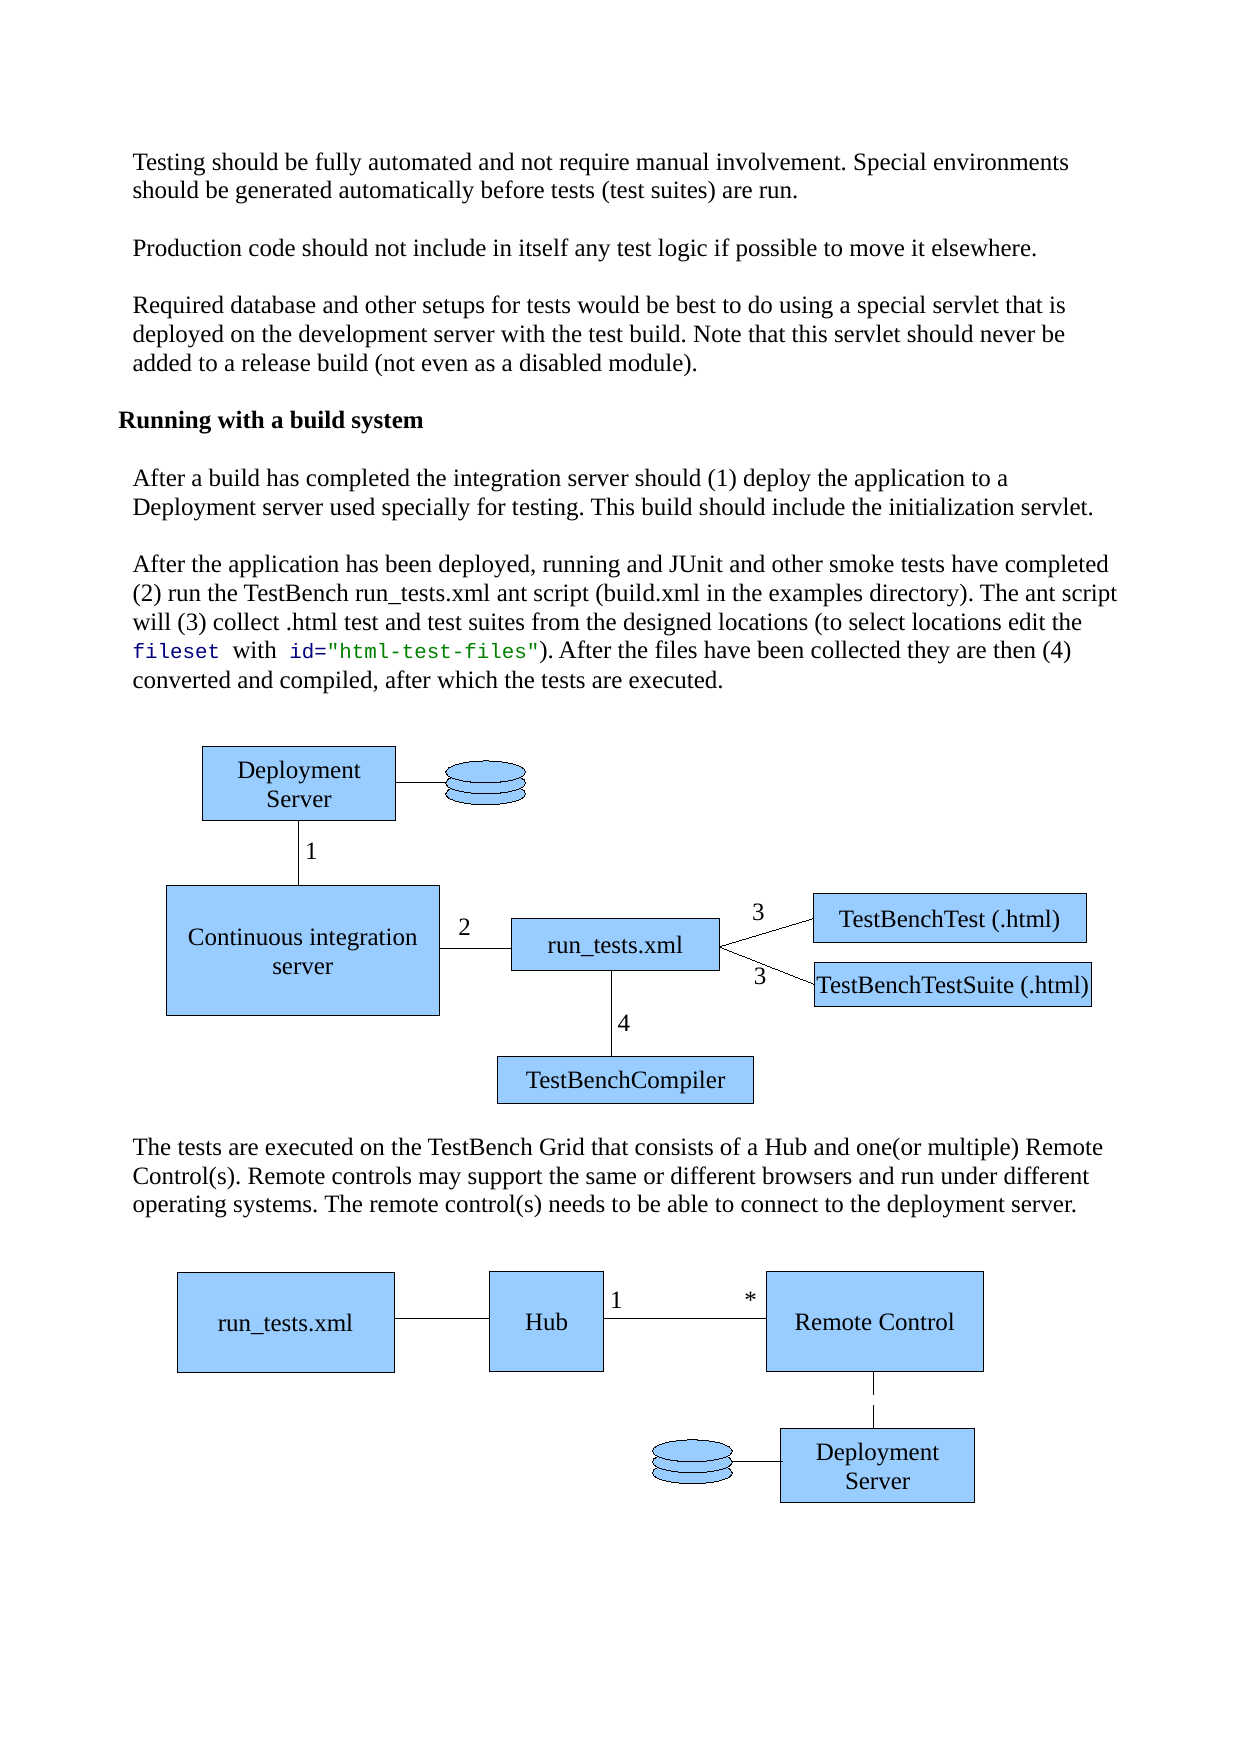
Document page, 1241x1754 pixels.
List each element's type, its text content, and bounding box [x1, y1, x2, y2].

text Testing should be fully automated and not require manual involvement. Special environments should be generated automatically before tests (test suites) are run. [132, 147, 1122, 204]
text The tests are executed on the TestBench Grid that consists of a Hub and one(or multiple) Remote Control(s). Remote controls may support the same or different browsers and run under different operating systems. The remote control(s) needs to be able to connect to the deployment server. [132, 1132, 1122, 1218]
text Required database and other setups for tests would be best to do using a special servlet that is deployed on the development server with the test build. Note that this servlet should never be added to a release build (not even as a disabled module). [132, 291, 1122, 377]
text Running with a build system [118, 406, 1122, 434]
text After a build has completed the integration server should (1) deploy the application to a Deployment server used specially for testing. This build should include the initialization servlet. [132, 463, 1122, 521]
text After the application has been deployed, running and JUnit and other smoke tests have completed (2) run the TestBench run_tests.xml ant script (build.xml in the examples directory). The ant script will (3) collect .html test and test suites from the designed locations (to select locations edit the fileset with id="html-test-files"). After the files have been collected they are then (4) converted and compiled, after which the tests are executed. [132, 549, 1122, 694]
text Production code should not include in itself any test logic if possible to move it elsewhere. [132, 233, 1122, 262]
